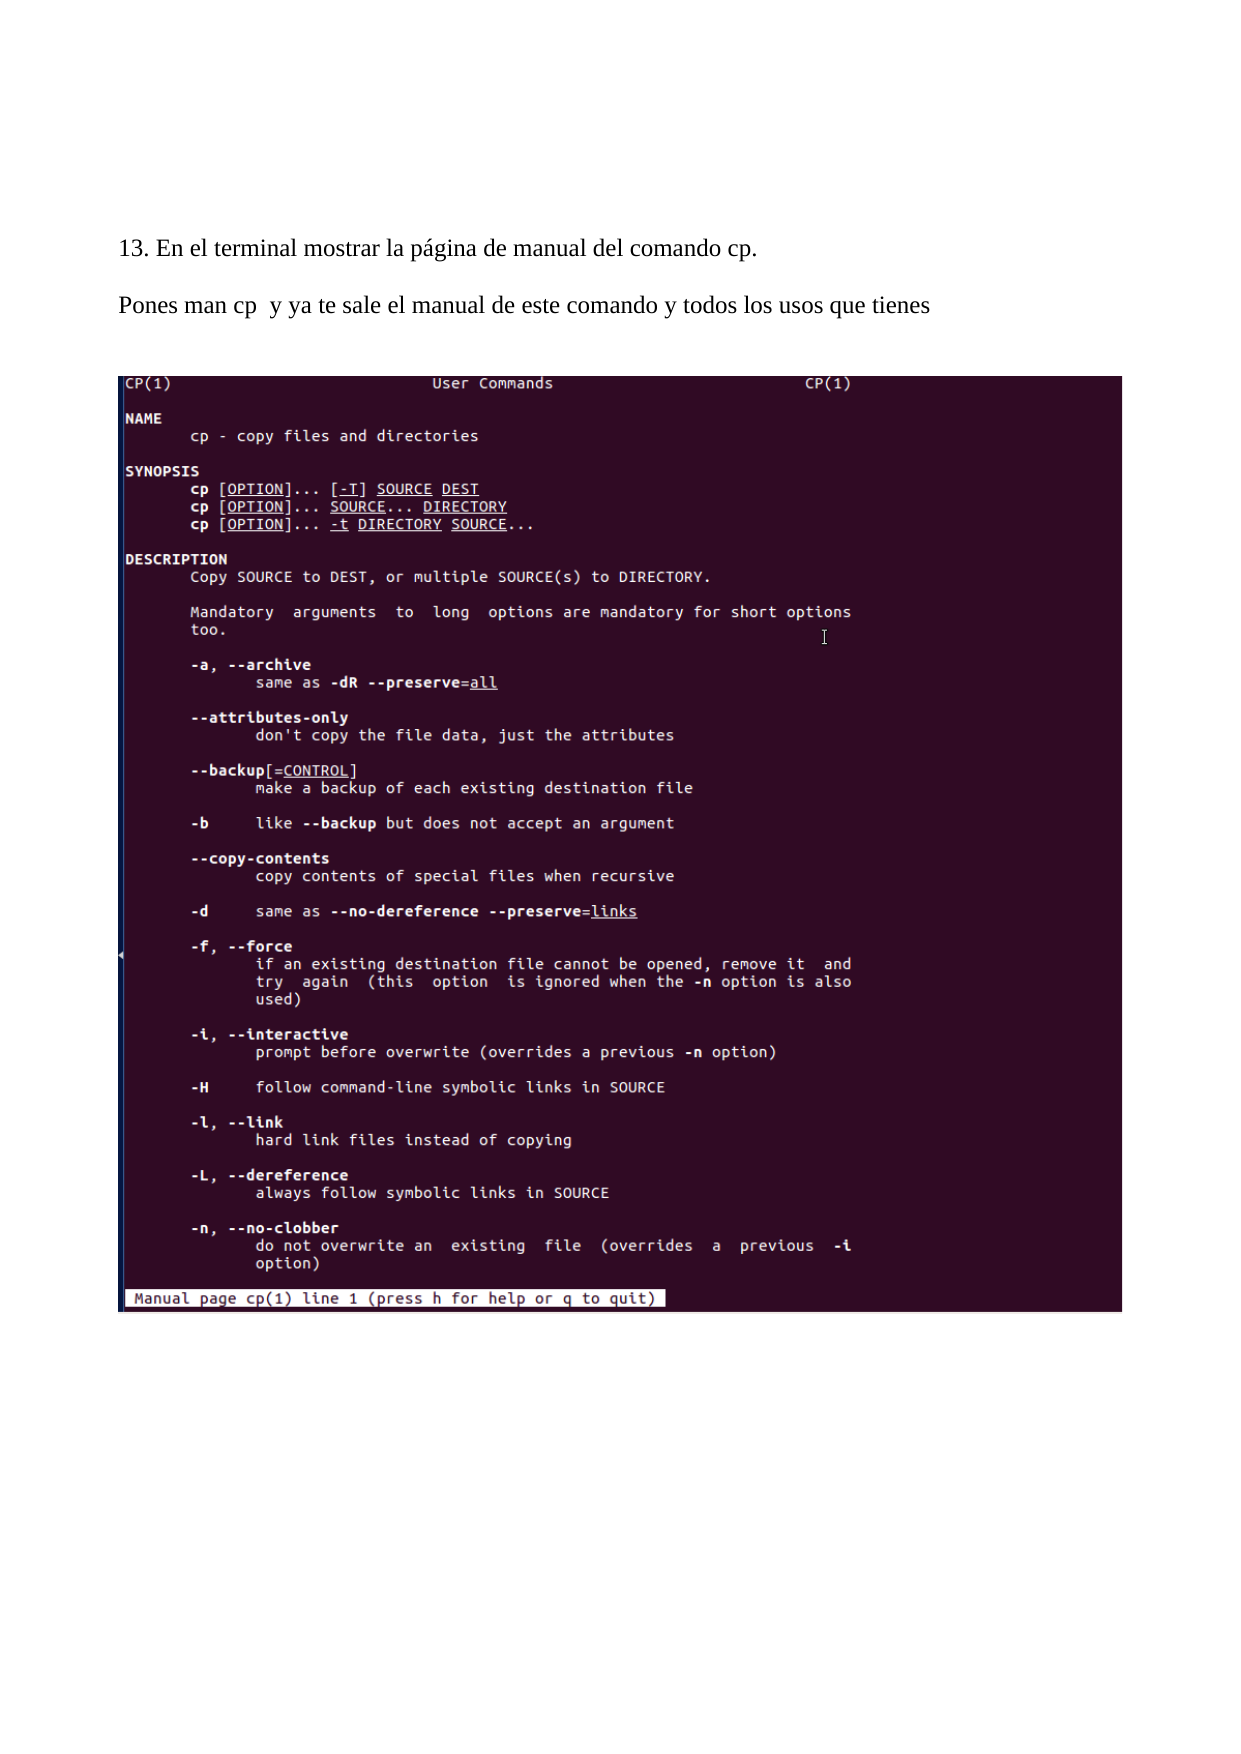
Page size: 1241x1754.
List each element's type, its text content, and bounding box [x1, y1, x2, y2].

picture [118, 376, 1123, 1314]
text Pones man cp y ya te sale el manual de este comando y todos los usos que tienes [118, 291, 1122, 319]
text 13. En el terminal mostrar la página de manual del comando cp. [118, 233, 1122, 262]
